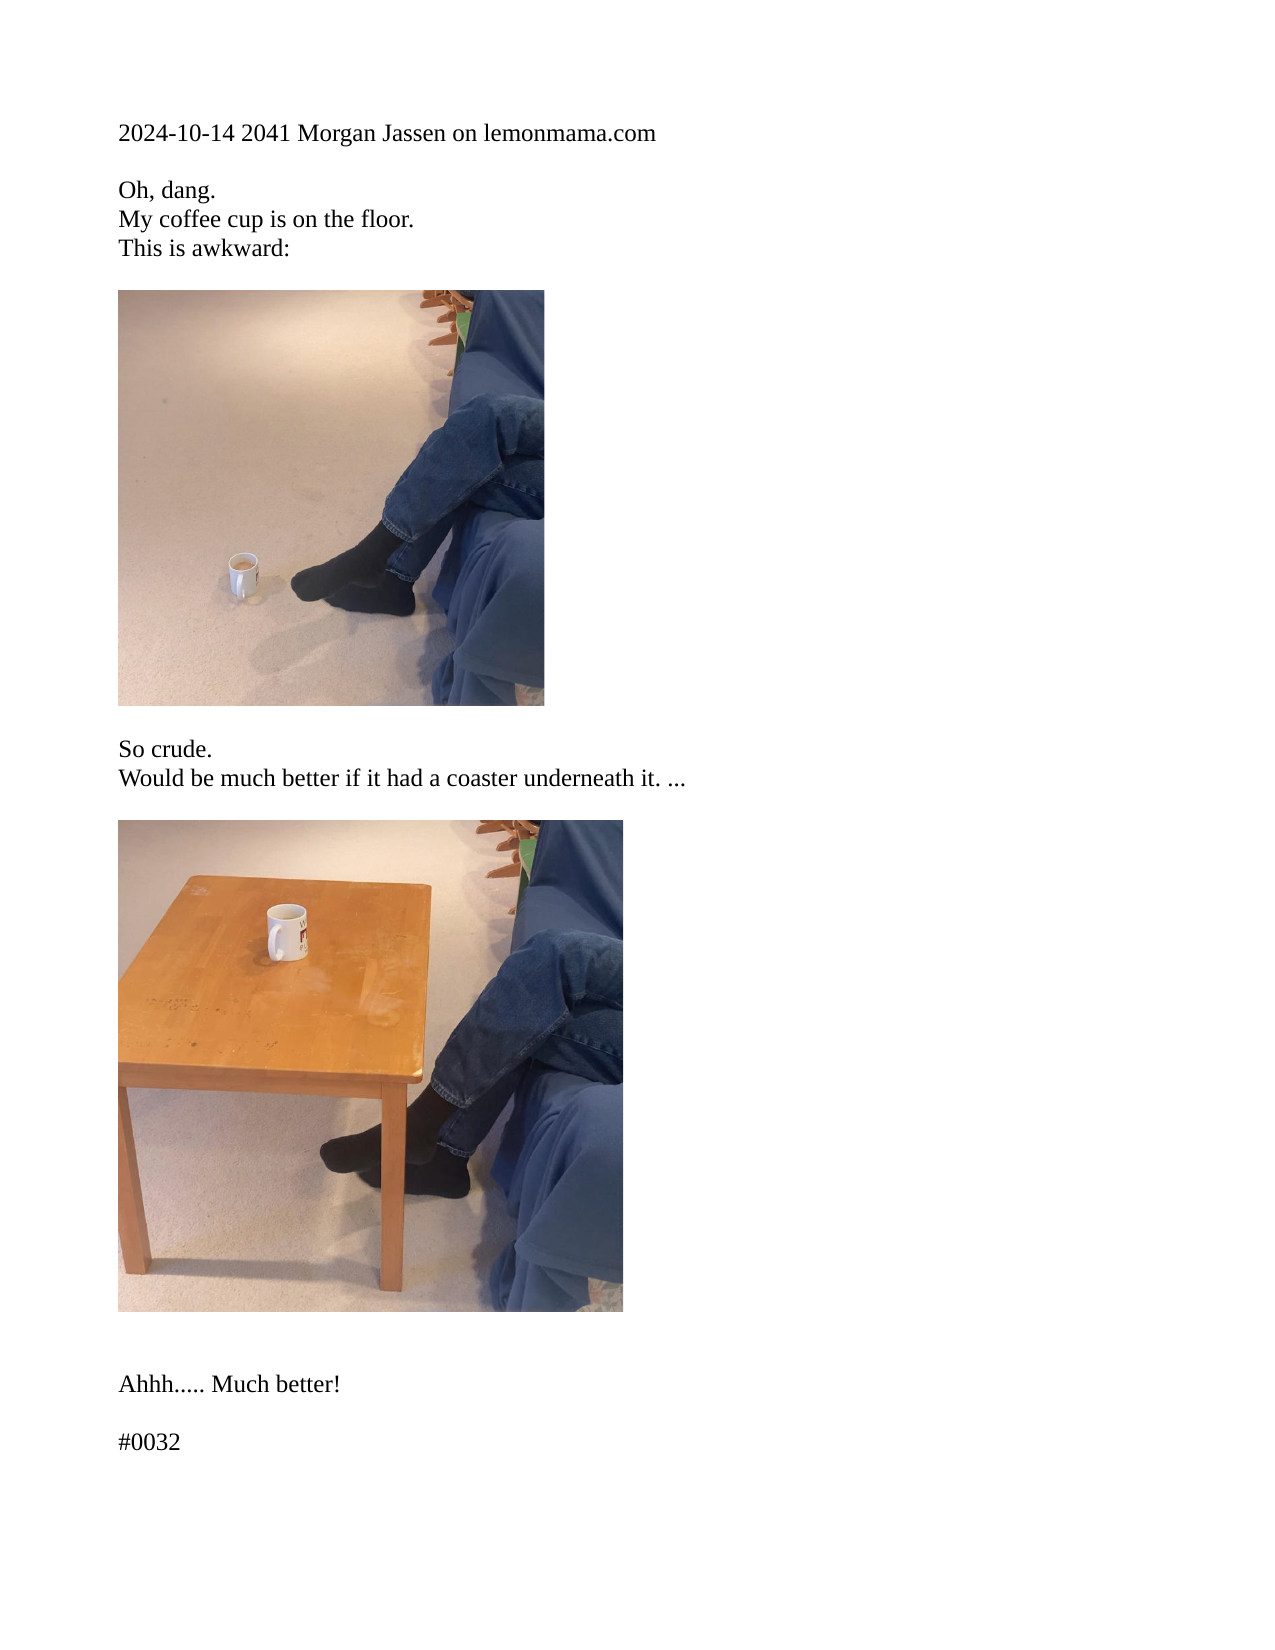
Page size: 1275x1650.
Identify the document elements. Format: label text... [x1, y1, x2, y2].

text 2024-10-14 2041 Morgan Jassen on lemonmama.com [118, 118, 1157, 147]
text Ahhh..... Much better! [118, 1369, 1157, 1398]
text Oh, dang. [118, 176, 1157, 204]
picture [118, 290, 545, 706]
text This is awkward: [118, 233, 1157, 262]
picture [118, 820, 624, 1312]
text So crude. [118, 734, 1157, 763]
text My coffee cup is on the floor. [118, 204, 1157, 233]
text #0032 [118, 1427, 1157, 1456]
text Would be much better if it had a coaster underneath it. ... [118, 763, 1157, 792]
